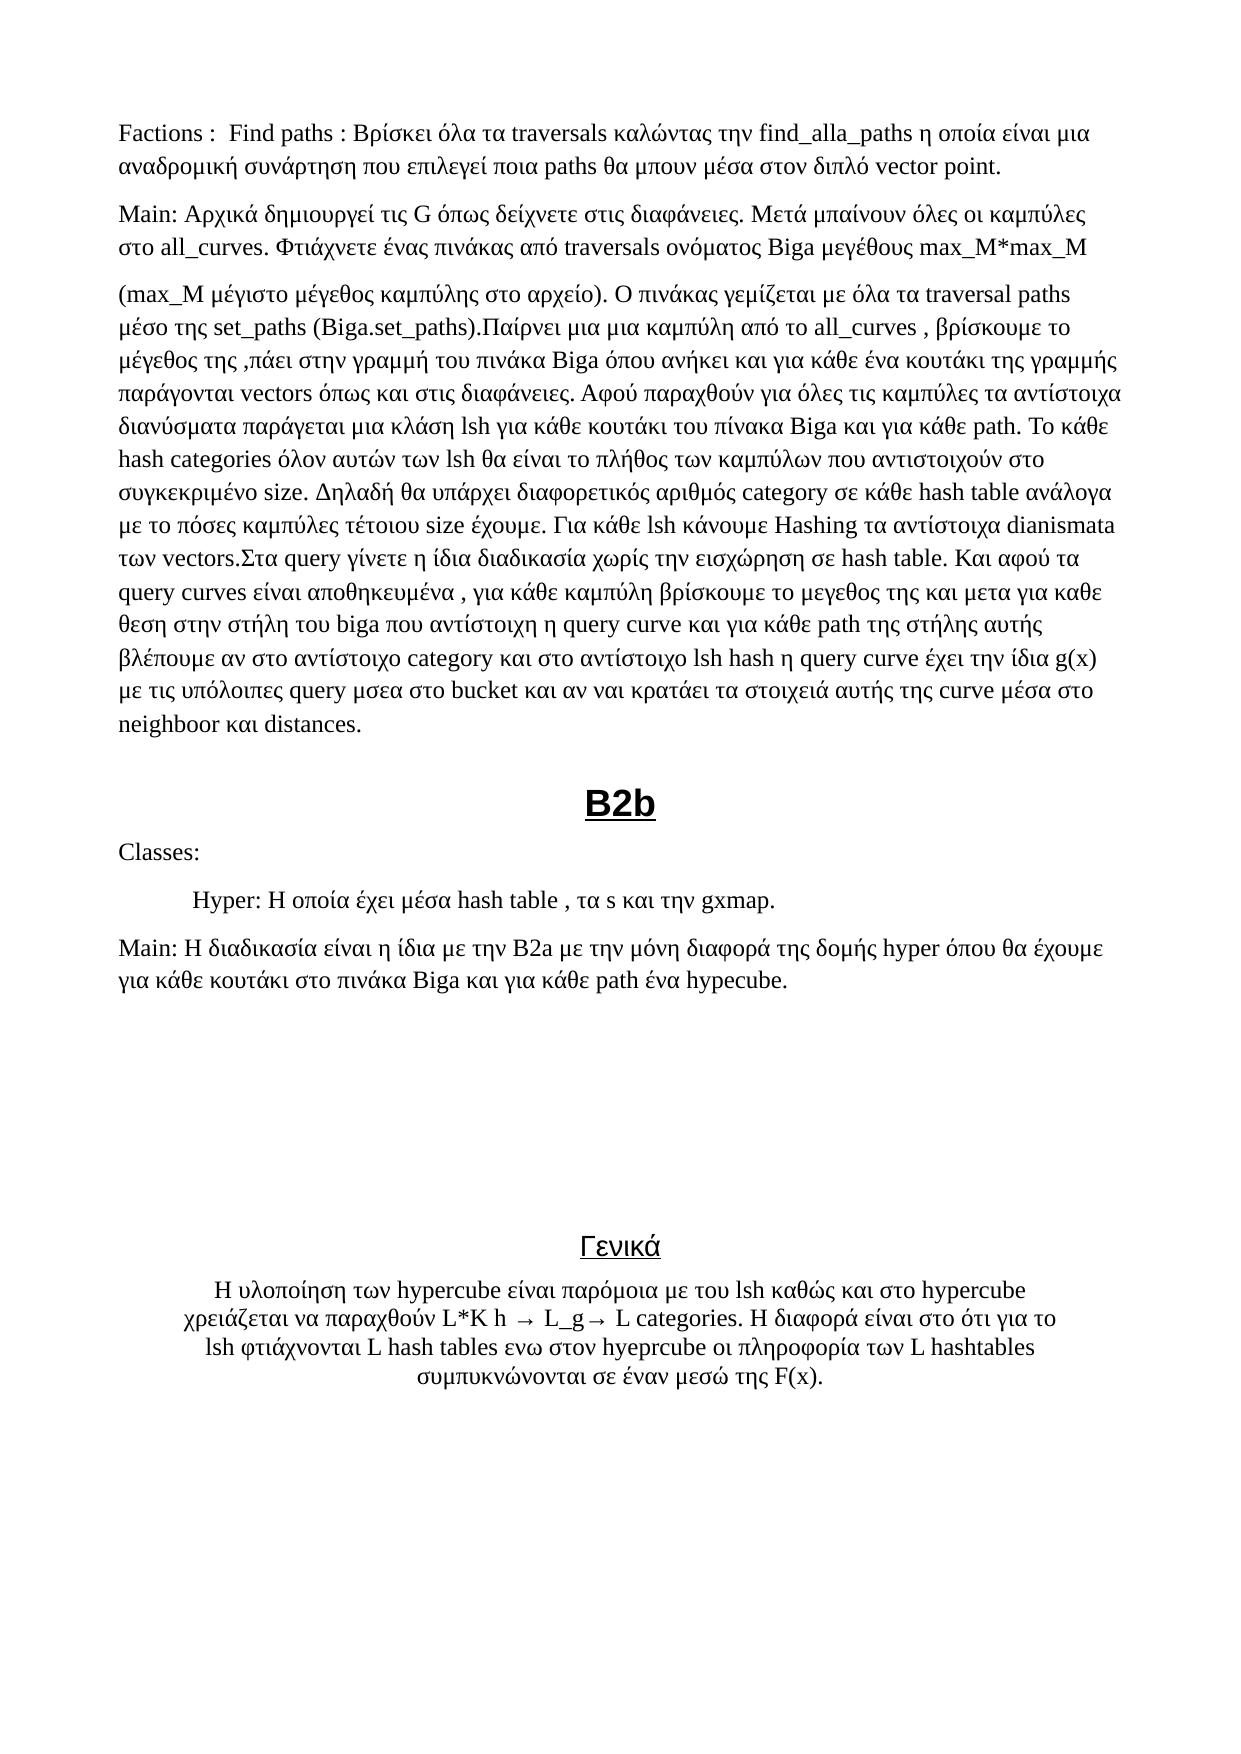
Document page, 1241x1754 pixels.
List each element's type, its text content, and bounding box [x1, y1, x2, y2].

text (max_M μέγιστο μέγεθος καμπύλης στο αρχείο). Ο πινάκας γεμίζεται με όλα τα traversal paths μέσο της set_paths (Biga.set_paths).Παίρνει μια μια καμπύλη από το all_curves , βρίσκουμε το μέγεθος της ,πάει στην γραμμή του πινάκα Biga όπου ανήκει και για κάθε ένα κουτάκι της γραμμής παράγονται vectors όπως και στις διαφάνειες. Αφού παραχθούν για όλες τις καμπύλες τα αντίστοιχα διανύσματα παράγεται μια κλάση lsh για κάθε κουτάκι του πίνακα Biga και για κάθε path. Το κάθε hash categories όλον αυτών των lsh θα είναι το πλήθος των καμπύλων που αντιστοιχούν στο συγκεκριμένο size. Δηλαδή θα υπάρχει διαφορετικός αριθμός category σε κάθε hash table ανάλογα με το πόσες καμπύλες τέτοιου size έχουμε. Για κάθε lsh κάνουμε Hashing τα αντίστοιχα dianismata των vectors.Στα query γίνετε η ίδια διαδικασία χωρίς την εισχώρηση σε hash table. Και αφού τα query curves είναι αποθηκευμένα , για κάθε καμπύλη βρίσκουμε το μεγεθος της και μετα για καθε θεση στην στήλη του biga που αντίστοιχη η query curve και για κάθε path της στήλης αυτής βλέπουμε αν στο αντίστοιχο category και στο αντίστοιχο lsh hash η query curve έχει την ίδια g(x) με τις υπόλοιπες query μσεα στο bucket και αν ναι κρατάει τα στοιχειά αυτής της curve μέσα στο neighboor και distances. [118, 279, 1122, 737]
text Main: Η διαδικασία είναι η ίδια με την B2a με την μόνη διαφορά της δομής hyper όπου θα έχουμε για κάθε κουτάκι στο πινάκα Βiga και για κάθε path ένα hypecube. [118, 933, 1122, 994]
text Η υλοποίηση των hypercube είναι παρόμοια με του lsh καθώς και στο hypercube χρειάζεται να παραχθούν L*K h → L_g→ L categories. Η διαφορά είναι στο ότι για το lsh φτιάχνονται L hash tables ενω στον hyeprcube οι πληροφορία των L hashtables συμπυκνώνονται σε έναν μεσώ της F(x). [177, 1275, 1063, 1390]
subtitle B2b [118, 781, 1122, 825]
subtitle Γενικά [118, 1229, 1122, 1262]
text Classes: [118, 837, 1122, 866]
text Hyper: Η οποία έχει μέσα hash table , τα s και την gxmap. [118, 885, 1122, 914]
text Main: Αρχικά δημιουργεί τις G όπως δείχνετε στις διαφάνειες. Μετά μπαίνουν όλες οι καμπύλες στο all_curves. Φτιάχνετε ένας πινάκας από traversals ονόματος Biga μεγέθους max_Μ*max_Μ [118, 199, 1122, 261]
text Factions : Find paths : Βρίσκει όλα τα traversals καλώντας την find_alla_paths η οποία είναι μια αναδρομική συνάρτηση που επιλεγεί ποια paths θα μπουν μέσα στον διπλό vector point. [118, 118, 1122, 180]
